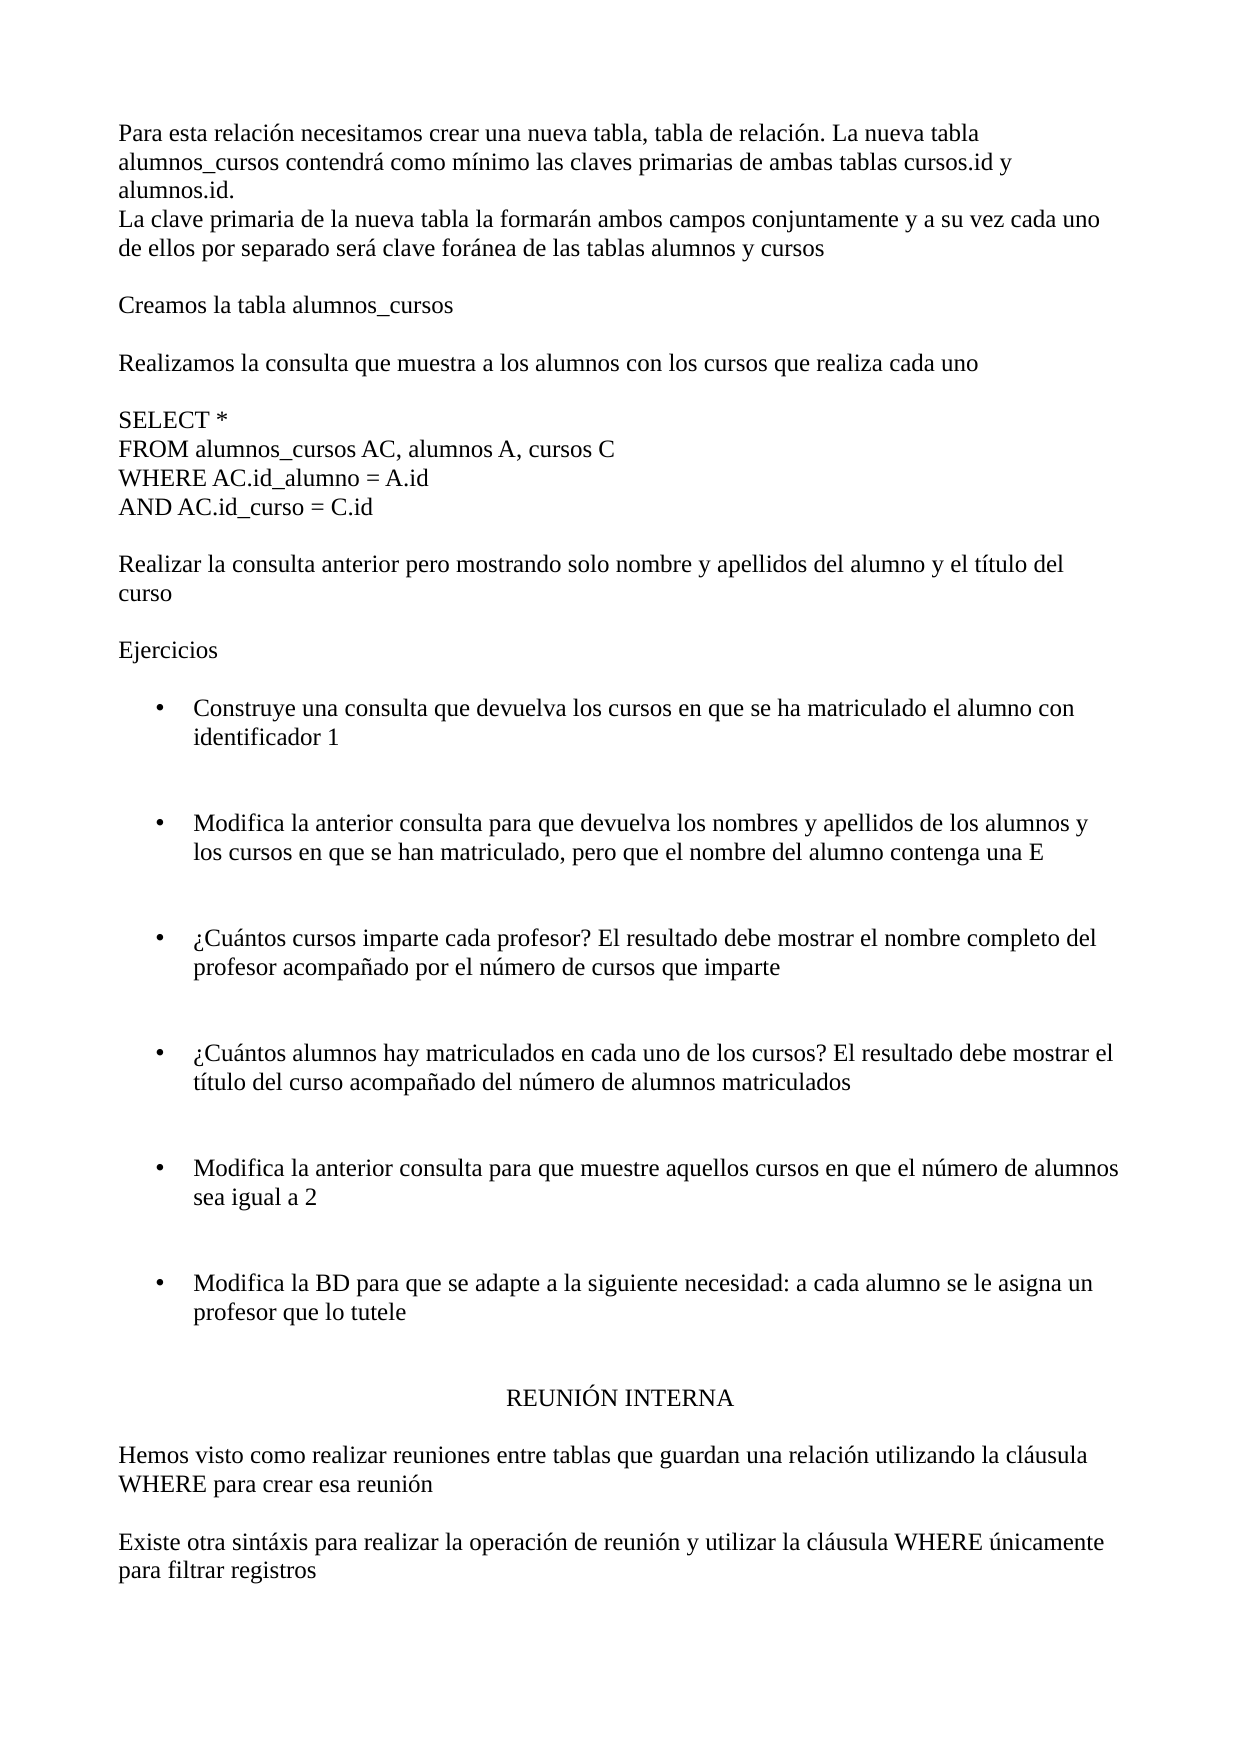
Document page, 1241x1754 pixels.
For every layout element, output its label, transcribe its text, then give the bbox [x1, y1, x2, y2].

text Ejercicios [118, 636, 1122, 664]
text FROM alumnos_cursos AC, alumnos A, cursos C [118, 434, 1122, 463]
text Creamos la tabla alumnos_cursos [118, 291, 1122, 319]
list ¿Cuántos alumnos hay matriculados en cada uno de los cursos? El resultado debe mostrar el título del curso acompañado del número de alumnos matriculados [156, 1038, 1122, 1096]
text Existe otra sintáxis para realizar la operación de reunión y utilizar la cláusula WHERE únicamente para filtrar registros [118, 1527, 1122, 1584]
text WHERE AC.id_alumno = A.id [118, 463, 1122, 492]
list Construye una consulta que devuelva los cursos en que se ha matriculado el alumno con identificador 1 [156, 693, 1122, 751]
text SELECT * [118, 406, 1122, 434]
list Modifica la BD para que se adapte a la siguiente necesidad: a cada alumno se le asigna un profesor que lo tutele [156, 1268, 1122, 1326]
list Modifica la anterior consulta para que devuelva los nombres y apellidos de los alumnos y los cursos en que se han matriculado, pero que el nombre del alumno contenga una E [156, 808, 1122, 866]
text AND AC.id_curso = C.id [118, 492, 1122, 521]
list ¿Cuántos cursos imparte cada profesor? El resultado debe mostrar el nombre completo del profesor acompañado por el número de cursos que imparte [156, 923, 1122, 981]
text Hemos visto como realizar reuniones entre tablas que guardan una relación utilizando la cláusula WHERE para crear esa reunión [118, 1441, 1122, 1498]
text Realizar la consulta anterior pero mostrando solo nombre y apellidos del alumno y el título del curso [118, 549, 1122, 607]
text Para esta relación necesitamos crear una nueva tabla, tabla de relación. La nueva tabla alumnos_cursos contendrá como mínimo las claves primarias de ambas tablas cursos.id y alumnos.id. [118, 118, 1122, 204]
text Realizamos la consulta que muestra a los alumnos con los cursos que realiza cada uno [118, 348, 1122, 377]
text La clave primaria de la nueva tabla la formarán ambos campos conjuntamente y a su vez cada uno de ellos por separado será clave foránea de las tablas alumnos y cursos [118, 204, 1122, 262]
list Modifica la anterior consulta para que muestre aquellos cursos en que el número de alumnos sea igual a 2 [156, 1153, 1122, 1211]
text REUNIÓN INTERNA [118, 1383, 1122, 1412]
